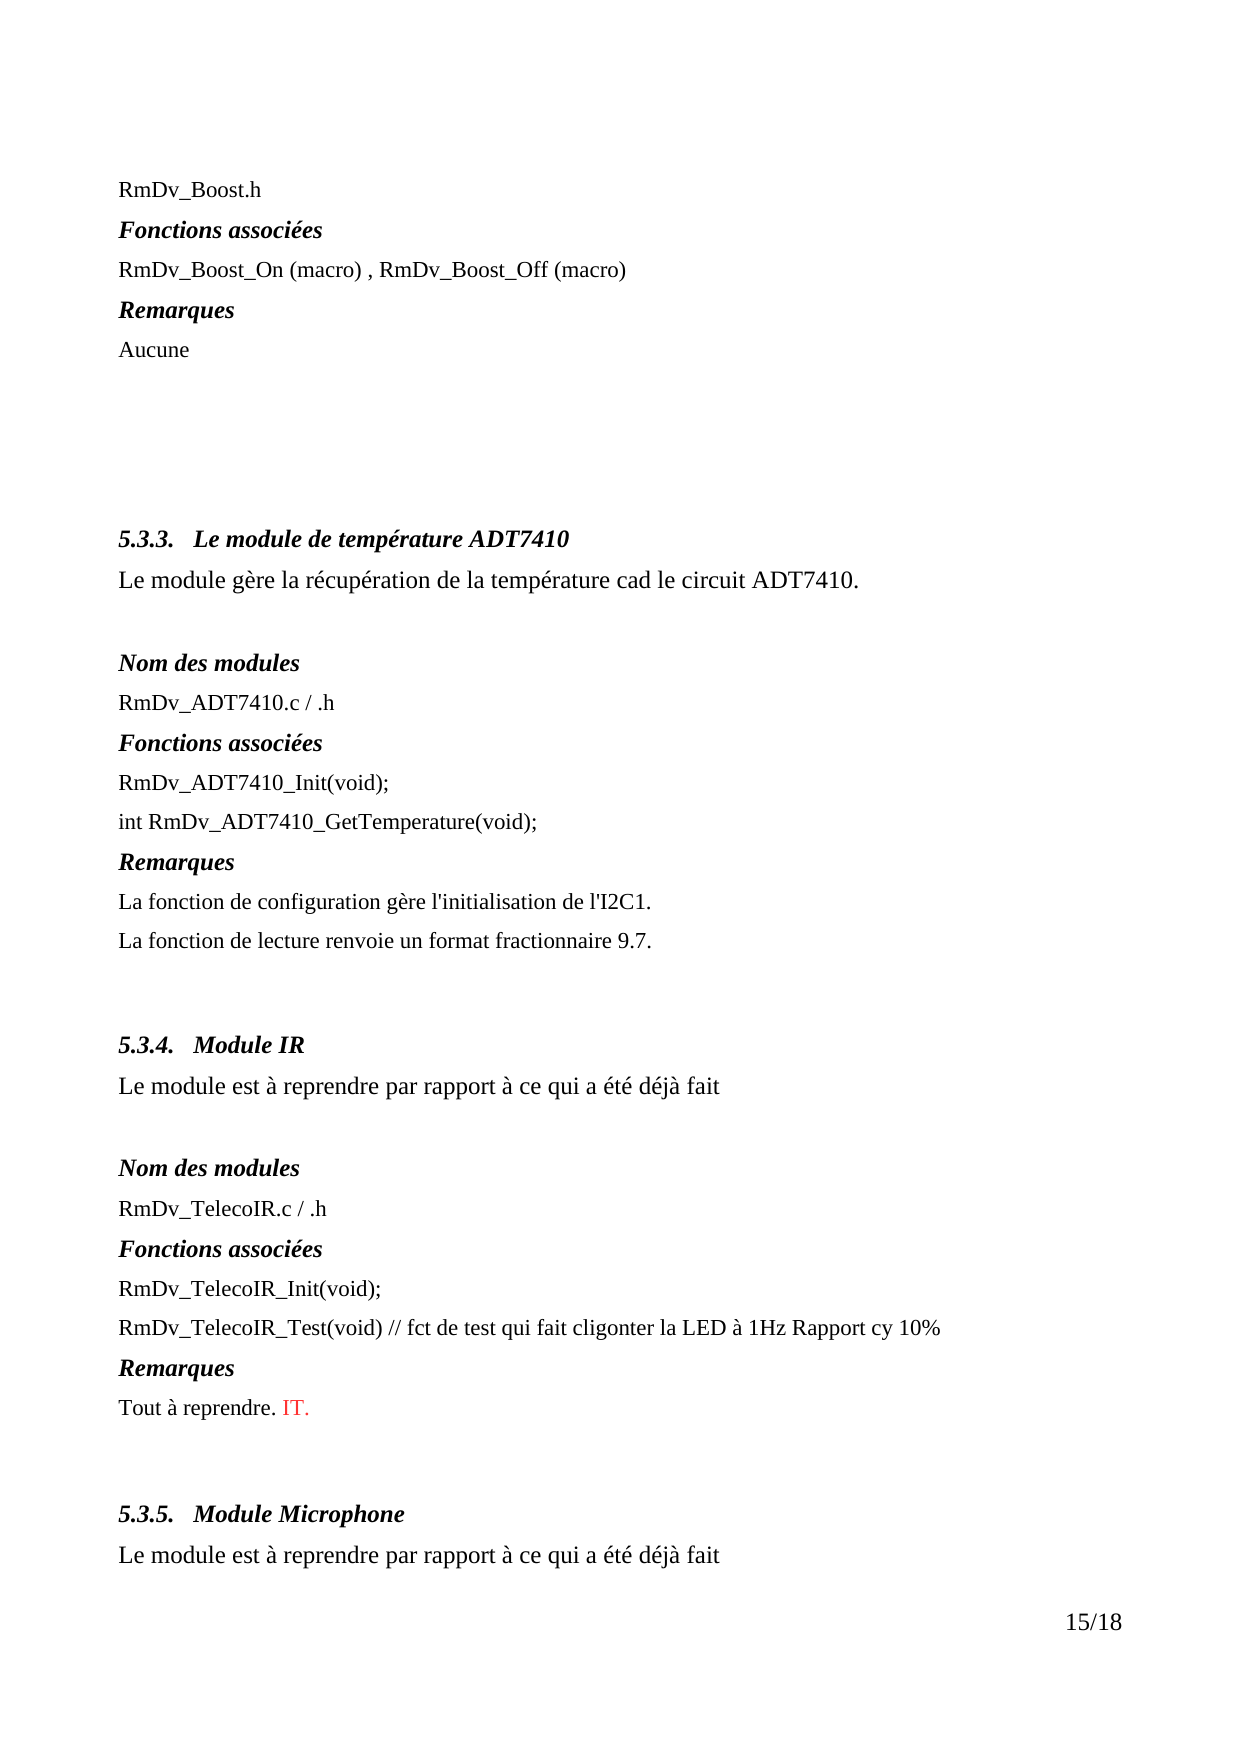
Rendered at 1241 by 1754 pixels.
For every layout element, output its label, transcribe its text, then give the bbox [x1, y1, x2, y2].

text Fonctions associées [118, 1234, 1122, 1262]
text Tout à reprendre. IT. [118, 1394, 1122, 1420]
text Remarques [118, 295, 1122, 324]
text Nom des modules [118, 648, 1122, 677]
text RmDv_Boost.h [118, 176, 1122, 203]
text Le module est à reprendre par rapport à ce qui a été déjà fait [118, 1071, 1122, 1100]
text La fonction de configuration gère l'initialisation de l'I2C1. [118, 888, 1122, 914]
text Le module gère la récupération de la température cad le circuit ADT7410. [118, 565, 1122, 594]
text RmDv_ADT7410_Init(void); [118, 769, 1122, 796]
text RmDv_TelecoIR_Test(void) // fct de test qui fait cligonter la LED à 1Hz Rapport cy 10% [118, 1314, 1122, 1340]
subtitle Module Microphone [118, 1499, 1122, 1528]
text Le module est à reprendre par rapport à ce qui a été déjà fait [118, 1540, 1122, 1569]
subtitle Le module de température ADT7410 [118, 524, 1122, 553]
text La fonction de lecture renvoie un format fractionnaire 9.7. [118, 927, 1122, 953]
text Fonctions associées [118, 728, 1122, 757]
subtitle Module IR [118, 1030, 1122, 1058]
text Fonctions associées [118, 215, 1122, 244]
text int RmDv_ADT7410_GetTemperature(void); [118, 808, 1122, 834]
text RmDv_Boost_On (macro) , RmDv_Boost_Off (macro) [118, 256, 1122, 283]
text RmDv_TelecoIR_Init(void); [118, 1275, 1122, 1301]
text Aucune [118, 337, 1122, 363]
text Remarques [118, 847, 1122, 876]
text Remarques [118, 1353, 1122, 1381]
text RmDv_TelecoIR.c / .h [118, 1195, 1122, 1221]
text Nom des modules [118, 1153, 1122, 1182]
text RmDv_ADT7410.c / .h [118, 689, 1122, 716]
